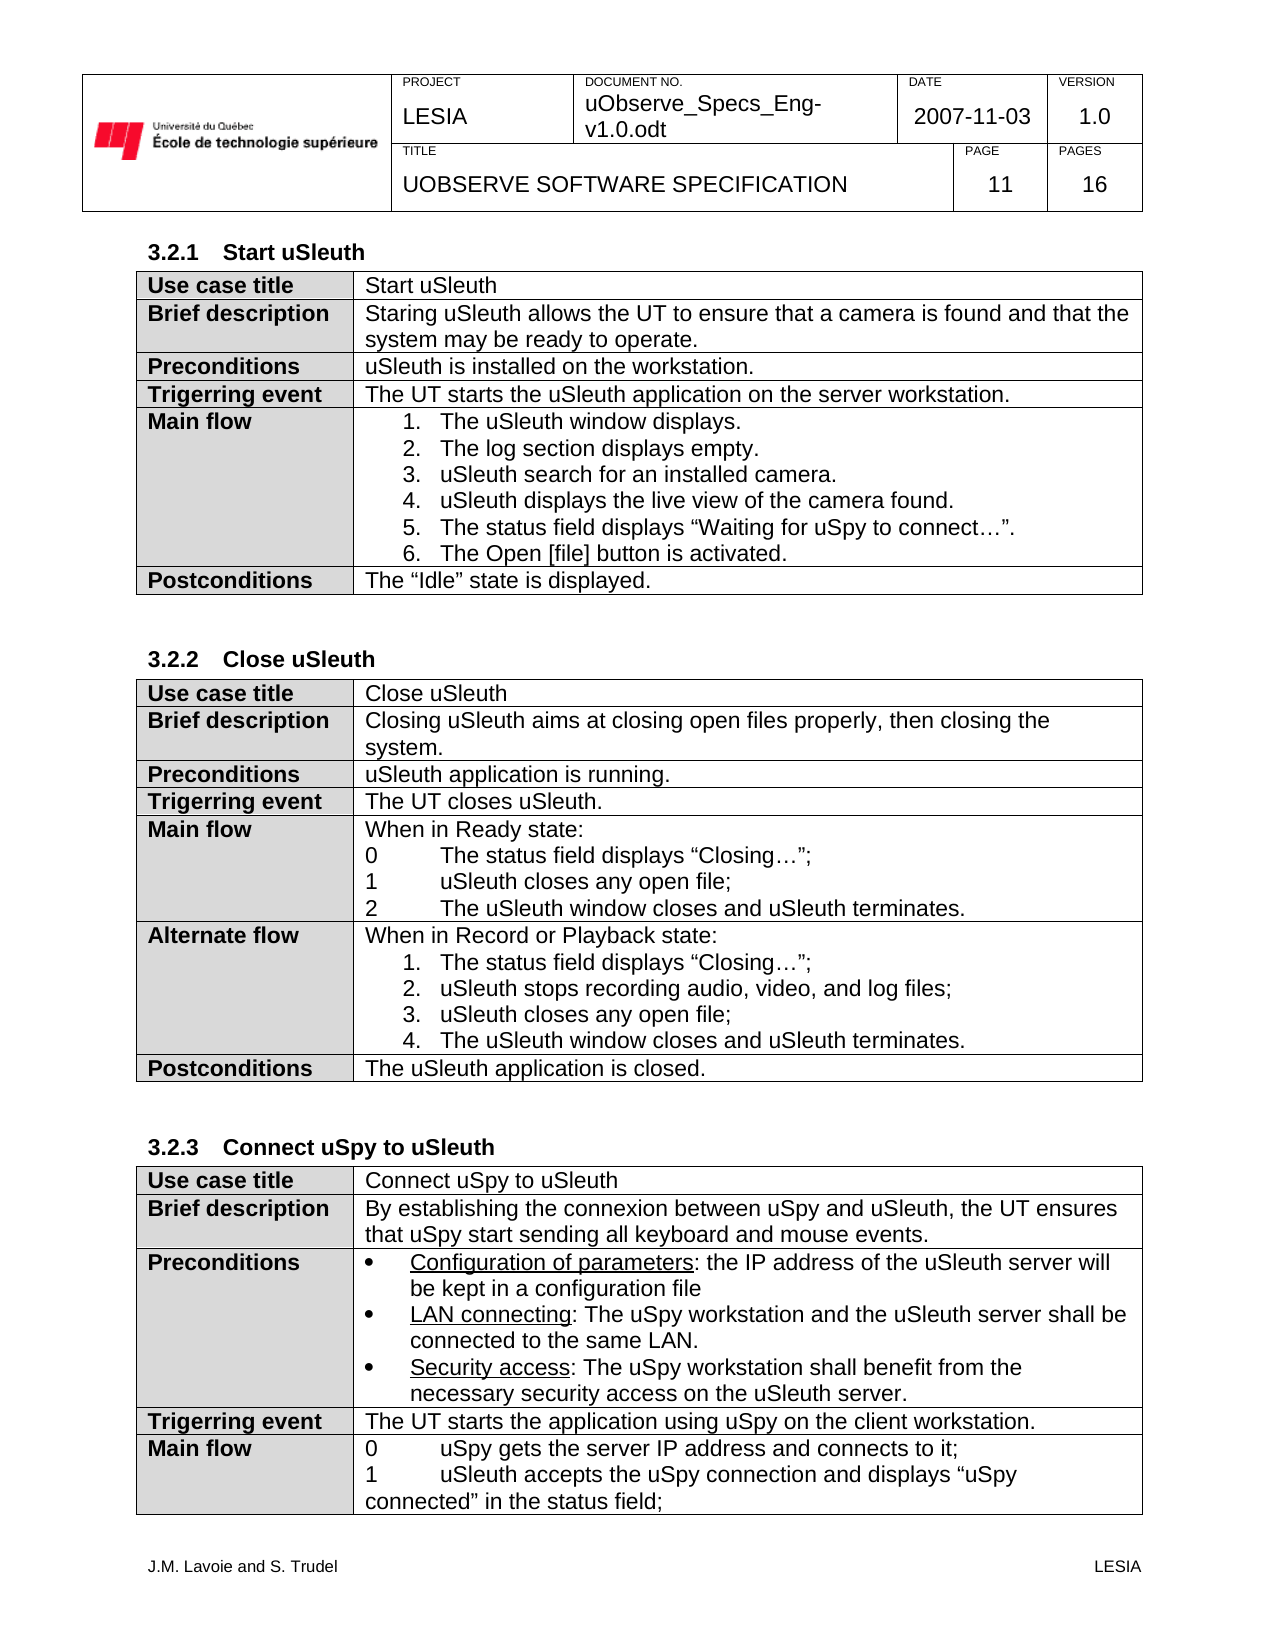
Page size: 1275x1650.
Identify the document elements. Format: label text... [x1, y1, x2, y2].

table_cell Trigerring event [137, 381, 353, 407]
table_cell Trigerring event [137, 1408, 353, 1434]
table_cell The “Idle” state is displayed. [354, 567, 1142, 594]
subtitle Close uSleuth [148, 646, 1157, 672]
table_header Use case title [137, 1167, 353, 1194]
table_header Connect uSpy to uSleuth [354, 1167, 1142, 1194]
table_cell Preconditions [137, 1249, 353, 1407]
table_cell uSleuth application is running. [354, 761, 1142, 787]
table_cell Main flow [137, 1435, 353, 1514]
table_header Start uSleuth [354, 272, 1142, 298]
table_cell The UT starts the uSleuth application on the server workstation. [354, 381, 1142, 407]
table_cell By establishing the connexion between uSpy and uSleuth, the UT ensures that uSpy start sending all keyboard and mouse events. [354, 1195, 1142, 1247]
table_cell Main flow [137, 408, 353, 566]
table_cell Preconditions [137, 353, 353, 380]
table_cell uSleuth is installed on the workstation. [354, 353, 1142, 380]
table_cell The UT closes uSleuth. [354, 788, 1142, 814]
table_header Use case title [137, 272, 353, 298]
table_cell Brief description [137, 300, 353, 352]
subtitle Start uSleuth [148, 238, 1157, 265]
table_cell Trigerring event [137, 788, 353, 814]
table_header Close uSleuth [354, 680, 1142, 706]
subtitle Connect uSpy to uSleuth [148, 1134, 1157, 1160]
table_cell Main flow [137, 816, 353, 921]
table_cell When in Ready state: The status field displays “Closing…”; uSleuth closes any open file; The uSleuth window closes and uSleuth terminates. [354, 816, 1142, 921]
table_cell The UT starts the application using uSpy on the client workstation. [354, 1408, 1142, 1434]
table_cell uSpy gets the server IP address and connects to it; uSleuth accepts the uSpy connection and displays “uSpy connected” in the status field; The Record button is activated. [354, 1435, 1142, 1514]
table_cell Postconditions [137, 567, 353, 594]
table_cell The uSleuth application is closed. [354, 1055, 1142, 1081]
table_cell Postconditions [137, 1055, 353, 1081]
table_header Use case title [137, 680, 353, 706]
table_cell When in Record or Playback state: The status field displays “Closing…”; uSleuth stops recording audio, video, and log files; uSleuth closes any open file; The uSleuth window closes and uSleuth terminates. [354, 922, 1142, 1054]
table_cell Alternate flow [137, 922, 353, 1054]
table_cell Staring uSleuth allows the UT to ensure that a camera is found and that the system may be ready to operate. [354, 300, 1142, 352]
table_cell Preconditions [137, 761, 353, 787]
table_cell Closing uSleuth aims at closing open files properly, then closing the system. [354, 707, 1142, 760]
table_cell Brief description [137, 707, 353, 760]
table_cell Brief description [137, 1195, 353, 1247]
table_cell Configuration of parameters: the IP address of the uSleuth server will be kept in a configuration file LAN connecting: The uSpy workstation and the uSleuth server shall be connected to the same LAN. Security access: The uSpy workstation shall benefit from the necessary security access on the uSleuth server. [354, 1249, 1142, 1407]
table_cell The uSleuth window displays. The log section displays empty. uSleuth search for an installed camera. uSleuth displays the live view of the camera found. The status field displays “Waiting for uSpy to connect…”. The Open [file] button is activated. [354, 408, 1142, 566]
